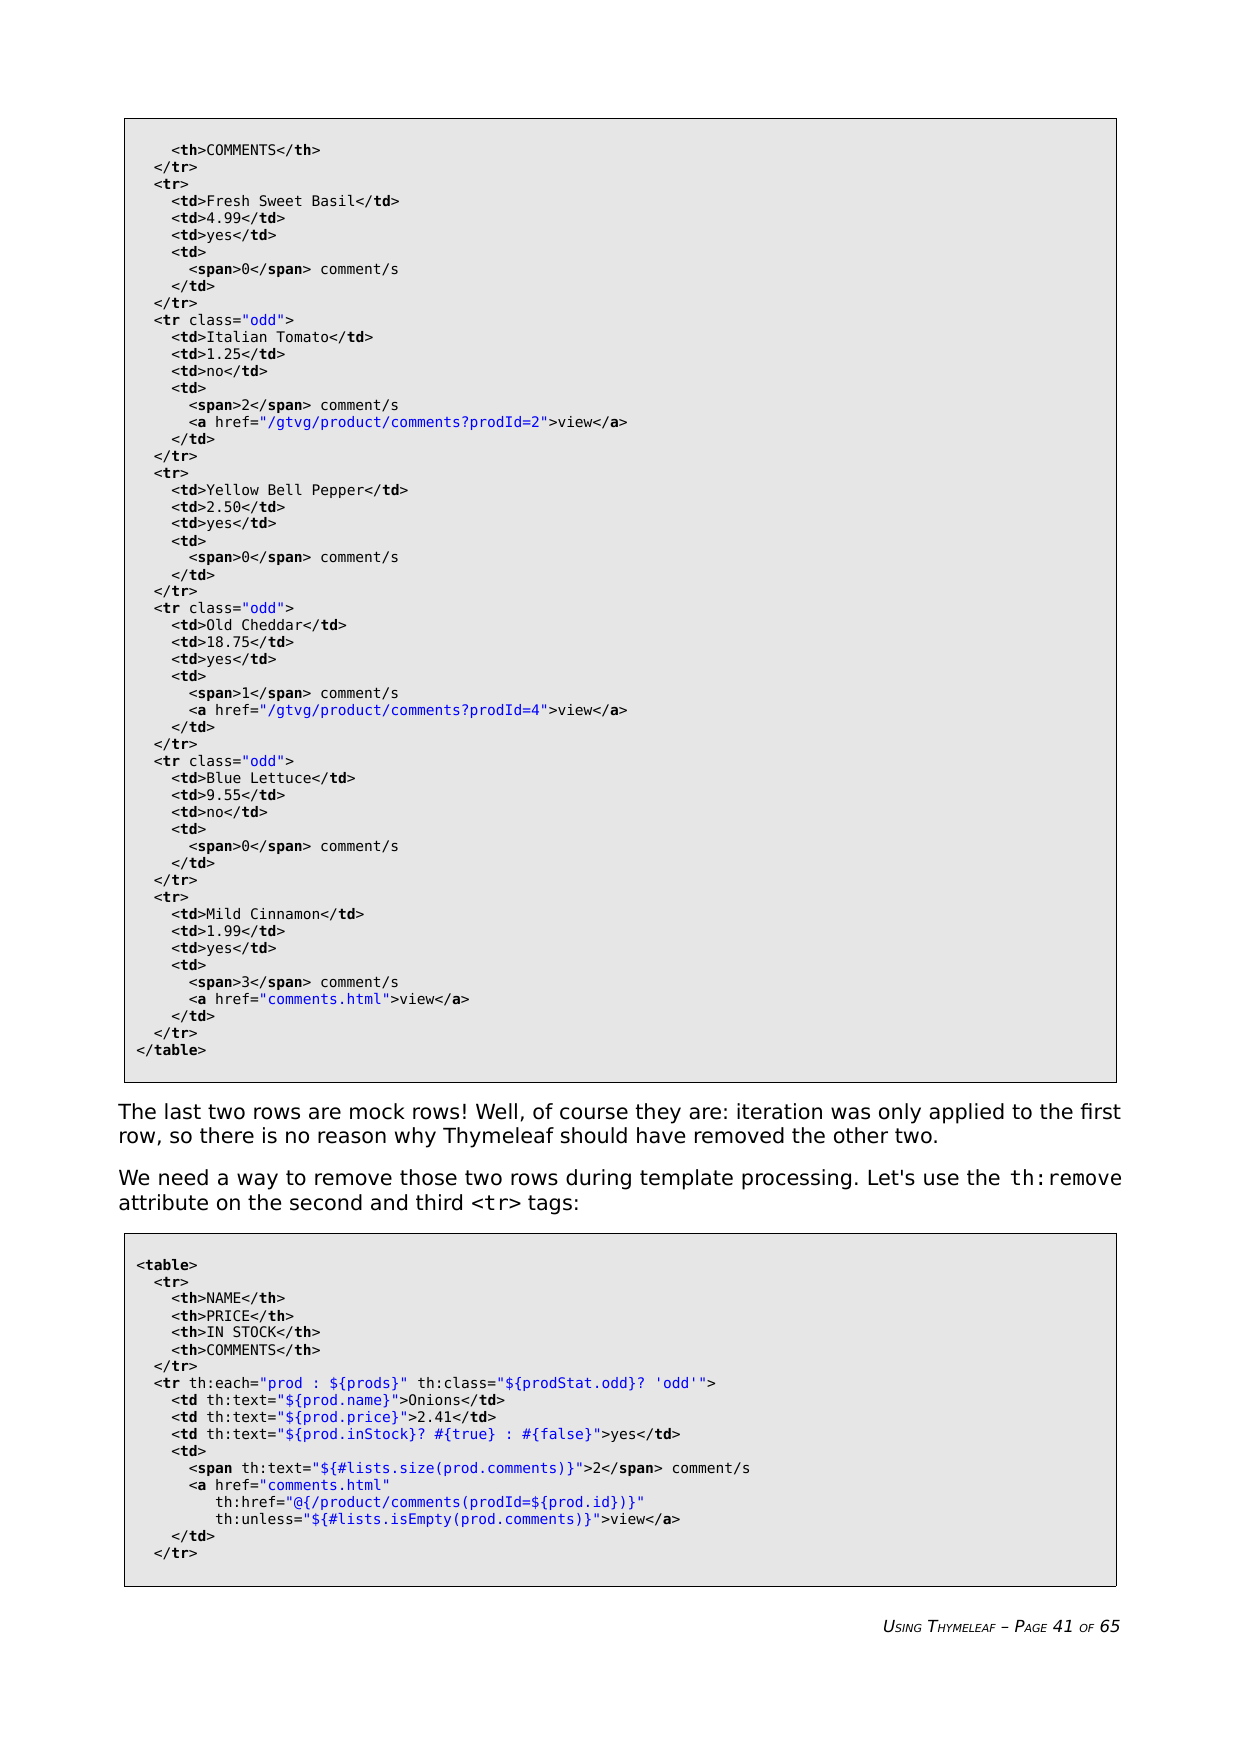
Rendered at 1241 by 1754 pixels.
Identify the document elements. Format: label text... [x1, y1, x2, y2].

text <table> <tr> <th>NAME</th> <th>PRICE</th> <th>IN STOCK</th> <th>COMMENTS</th> </tr> <tr th:each="prod : ${prods}" th:class="${prodStat.odd}? 'odd'"> <td th:text="${prod.name}">Onions</td> <td th:text="${prod.price}">2.41</td> <td th:text="${prod.inStock}? #{true} : #{false}">yes</td> <td> <span th:text="${#lists.size(prod.comments)}">2</span> comment/s <a href="comments.html" th:href="@{/product/comments(prodId=${prod.id})}" th:unless="${#lists.isEmpty(prod.comments)}">view</a> </td> </tr> [125, 1234, 1116, 1586]
text We need a way to remove those two rows during template processing. Let's use the th:remove attribute on the second and third <tr> tags: [118, 1166, 1122, 1215]
text The last two rows are mock rows! Well, of course they are: iteration was only applied to the first row, so there is no reason why Thymeleaf should have removed the other two. [118, 1100, 1122, 1149]
text <th>COMMENTS</th> </tr> <tr> <td>Fresh Sweet Basil</td> <td>4.99</td> <td>yes</td> <td> <span>0</span> comment/s </td> </tr> <tr class="odd"> <td>Italian Tomato</td> <td>1.25</td> <td>no</td> <td> <span>2</span> comment/s <a href="/gtvg/product/comments?prodId=2">view</a> </td> </tr> <tr> <td>Yellow Bell Pepper</td> <td>2.50</td> <td>yes</td> <td> <span>0</span> comment/s </td> </tr> <tr class="odd"> <td>Old Cheddar</td> <td>18.75</td> <td>yes</td> <td> <span>1</span> comment/s <a href="/gtvg/product/comments?prodId=4">view</a> </td> </tr> <tr class="odd"> <td>Blue Lettuce</td> <td>9.55</td> <td>no</td> <td> <span>0</span> comment/s </td> </tr> <tr> <td>Mild Cinnamon</td> <td>1.99</td> <td>yes</td> <td> <span>3</span> comment/s <a href="comments.html">view</a> </td> </tr> </table> [125, 119, 1116, 1082]
